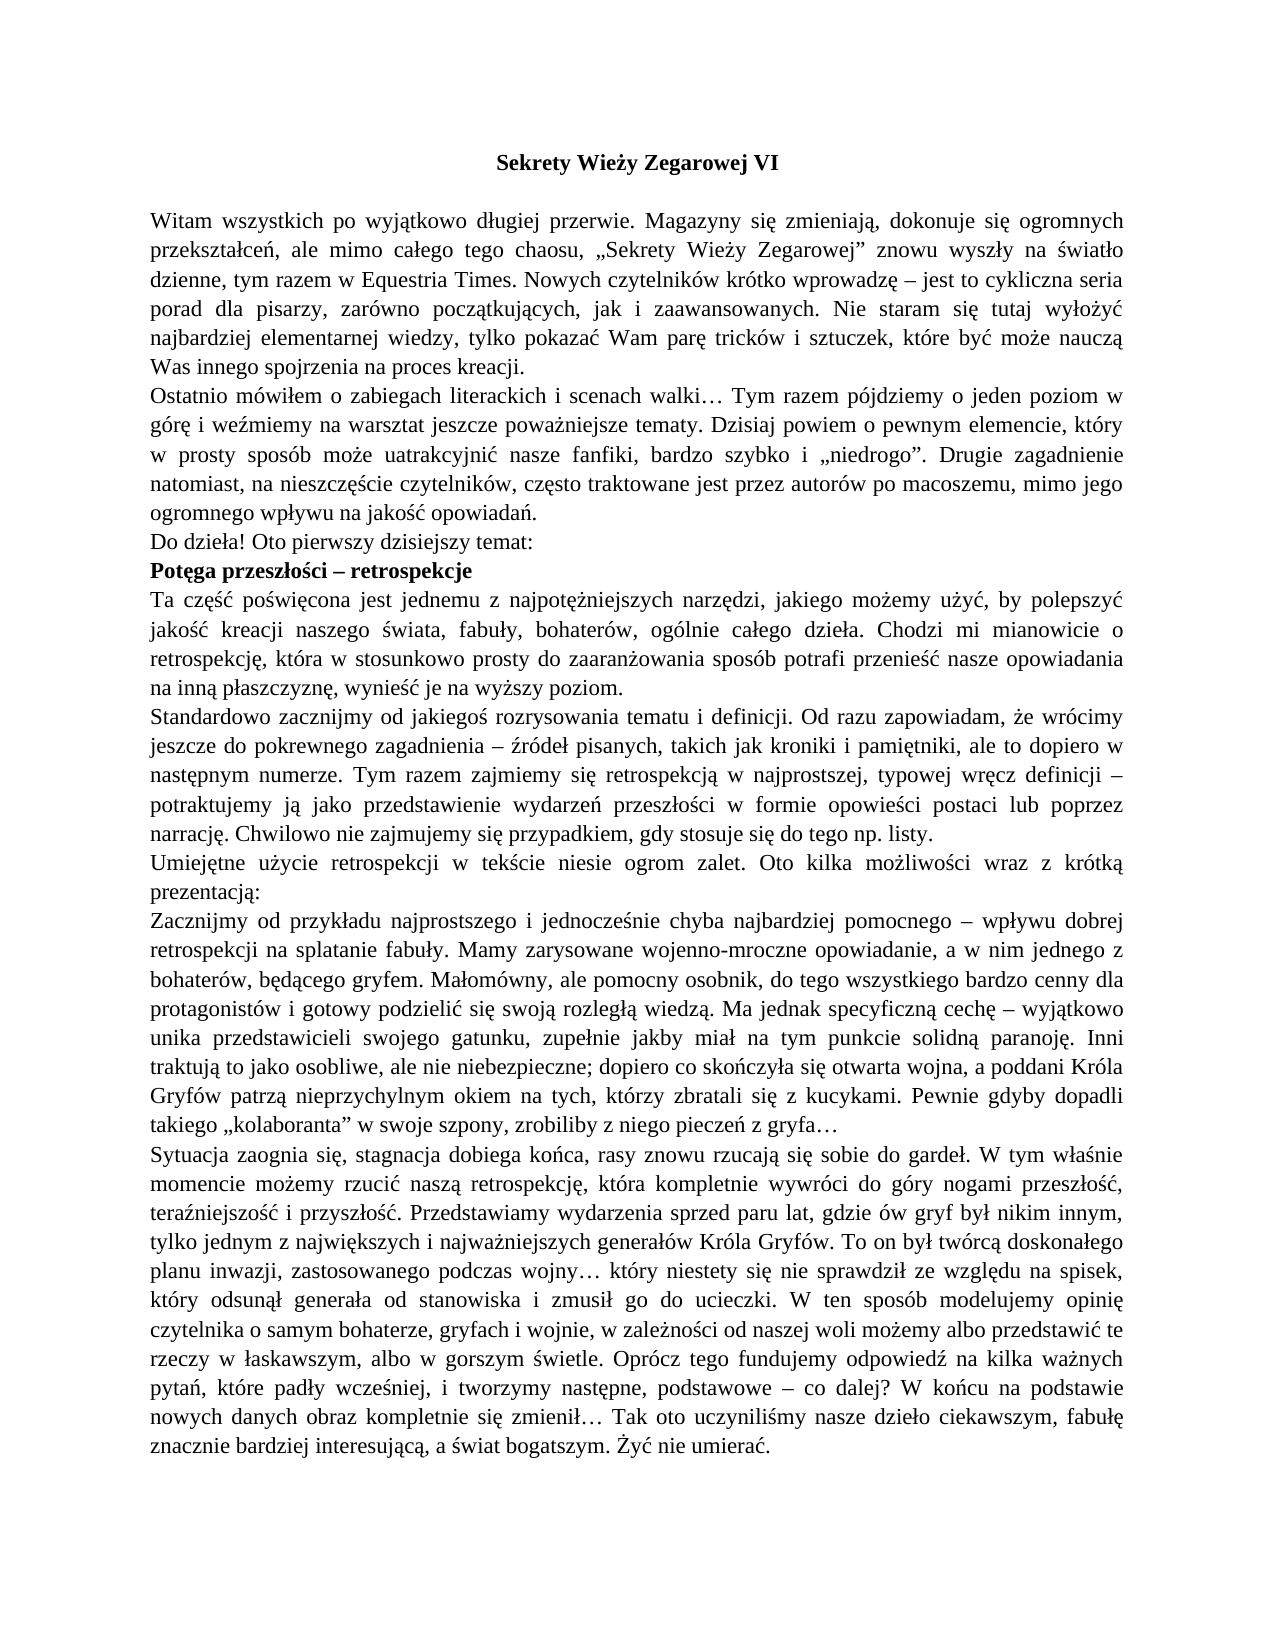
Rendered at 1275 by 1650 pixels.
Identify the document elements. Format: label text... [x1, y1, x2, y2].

text Ostatnio mówiłem o zabiegach literackich i scenach walki… Tym razem pójdziemy o jeden poziom w górę i weźmiemy na warsztat jeszcze poważniejsze tematy. Dzisiaj powiem o pewnym elemencie, który w prosty sposób może uatrakcyjnić nasze fanfiki, bardzo szybko i „niedrogo”. Drugie zagadnienie natomiast, na nieszczęście czytelników, często traktowane jest przez autorów po macoszemu, mimo jego ogromnego wpływu na jakość opowiadań. [150, 383, 1125, 525]
text Sytuacja zaognia się, stagnacja dobiega końca, rasy znowu rzucają się sobie do gardeł. W tym właśnie momencie możemy rzucić naszą retrospekcję, która kompletnie wywróci do góry nogami przeszłość, teraźniejszość i przyszłość. Przedstawiamy wydarzenia sprzed paru lat, gdzie ów gryf był nikim innym, tylko jednym z największych i najważniejszych generałów Króla Gryfów. To on był twórcą doskonałego planu inwazji, zastosowanego podczas wojny… który niestety się nie sprawdził ze względu na spisek, który odsunął generała od stanowiska i zmusił go do ucieczki. W ten sposób modelujemy opinię czytelnika o samym bohaterze, gryfach i wojnie, w zależności od naszej woli możemy albo przedstawić te rzeczy w łaskawszym, albo w gorszym świetle. Oprócz tego fundujemy odpowiedź na kilka ważnych pytań, które padły wcześniej, i tworzymy następne, podstawowe – co dalej? W końcu na podstawie nowych danych obraz kompletnie się zmienił… Tak oto uczyniliśmy nasze dzieło ciekawszym, fabułę znacznie bardziej interesującą, a świat bogatszym. Żyć nie umierać. [150, 1142, 1125, 1459]
text Ta część poświęcona jest jednemu z najpotężniejszych narzędzi, jakiego możemy użyć, by polepszyć jakość kreacji naszego świata, fabuły, bohaterów, ogólnie całego dzieła. Chodzi mi mianowicie o retrospekcję, która w stosunkowo prosty do zaaranżowania sposób potrafi przenieść nasze opowiadania na inną płaszczyznę, wynieść je na wyższy poziom. [150, 587, 1125, 700]
text Witam wszystkich po wyjątkowo długiej przerwie. Magazyny się zmieniają, dokonuje się ogromnych przekształceń, ale mimo całego tego chaosu, „Sekrety Wieży Zegarowej” znowu wyszły na światło dzienne, tym razem w Equestria Times. Nowych czytelników krótko wprowadzę – jest to cykliczna seria porad dla pisarzy, zarówno początkujących, jak i zaawansowanych. Nie staram się tutaj wyłożyć najbardziej elementarnej wiedzy, tylko pokazać Wam parę tricków i sztuczek, które być może nauczą Was innego spojrzenia na proces kreacji. [150, 208, 1125, 379]
text Sekrety Wieży Zegarowej VI [150, 150, 1125, 175]
text Do dzieła! Oto pierwszy dzisiejszy temat: [150, 529, 1125, 554]
text Zacznijmy od przykładu najprostszego i jednocześnie chyba najbardziej pomocnego – wpływu dobrej retrospekcji na splatanie fabuły. Mamy zarysowane wojenno-mroczne opowiadanie, a w nim jednego z bohaterów, będącego gryfem. Małomówny, ale pomocny osobnik, do tego wszystkiego bardzo cenny dla protagonistów i gotowy podzielić się swoją rozległą wiedzą. Ma jednak specyficzną cechę – wyjątkowo unika przedstawicieli swojego gatunku, zupełnie jakby miał na tym punkcie solidną paranoję. Inni traktują to jako osobliwe, ale nie niebezpieczne; dopiero co skończyła się otwarta wojna, a poddani Króla Gryfów patrzą nieprzychylnym okiem na tych, którzy zbratali się z kucykami. Pewnie gdyby dopadli takiego „kolaboranta” w swoje szpony, zrobiliby z niego pieczeń z gryfa… [150, 908, 1125, 1138]
text Potęga przeszłości – retrospekcje [150, 558, 1125, 584]
text Standardowo zacznijmy od jakiegoś rozrysowania tematu i definicji. Od razu zapowiadam, że wrócimy jeszcze do pokrewnego zagadnienia – źródeł pisanych, takich jak kroniki i pamiętniki, ale to dopiero w następnym numerze. Tym razem zajmiemy się retrospekcją w najprostszej, typowej wręcz definicji – potraktujemy ją jako przedstawienie wydarzeń przeszłości w formie opowieści postaci lub poprzez narrację. Chwilowo nie zajmujemy się przypadkiem, gdy stosuje się do tego np. listy. [150, 704, 1125, 846]
text Umiejętne użycie retrospekcji w tekście niesie ogrom zalet. Oto kilka możliwości wraz z krótką prezentacją: [150, 850, 1125, 904]
